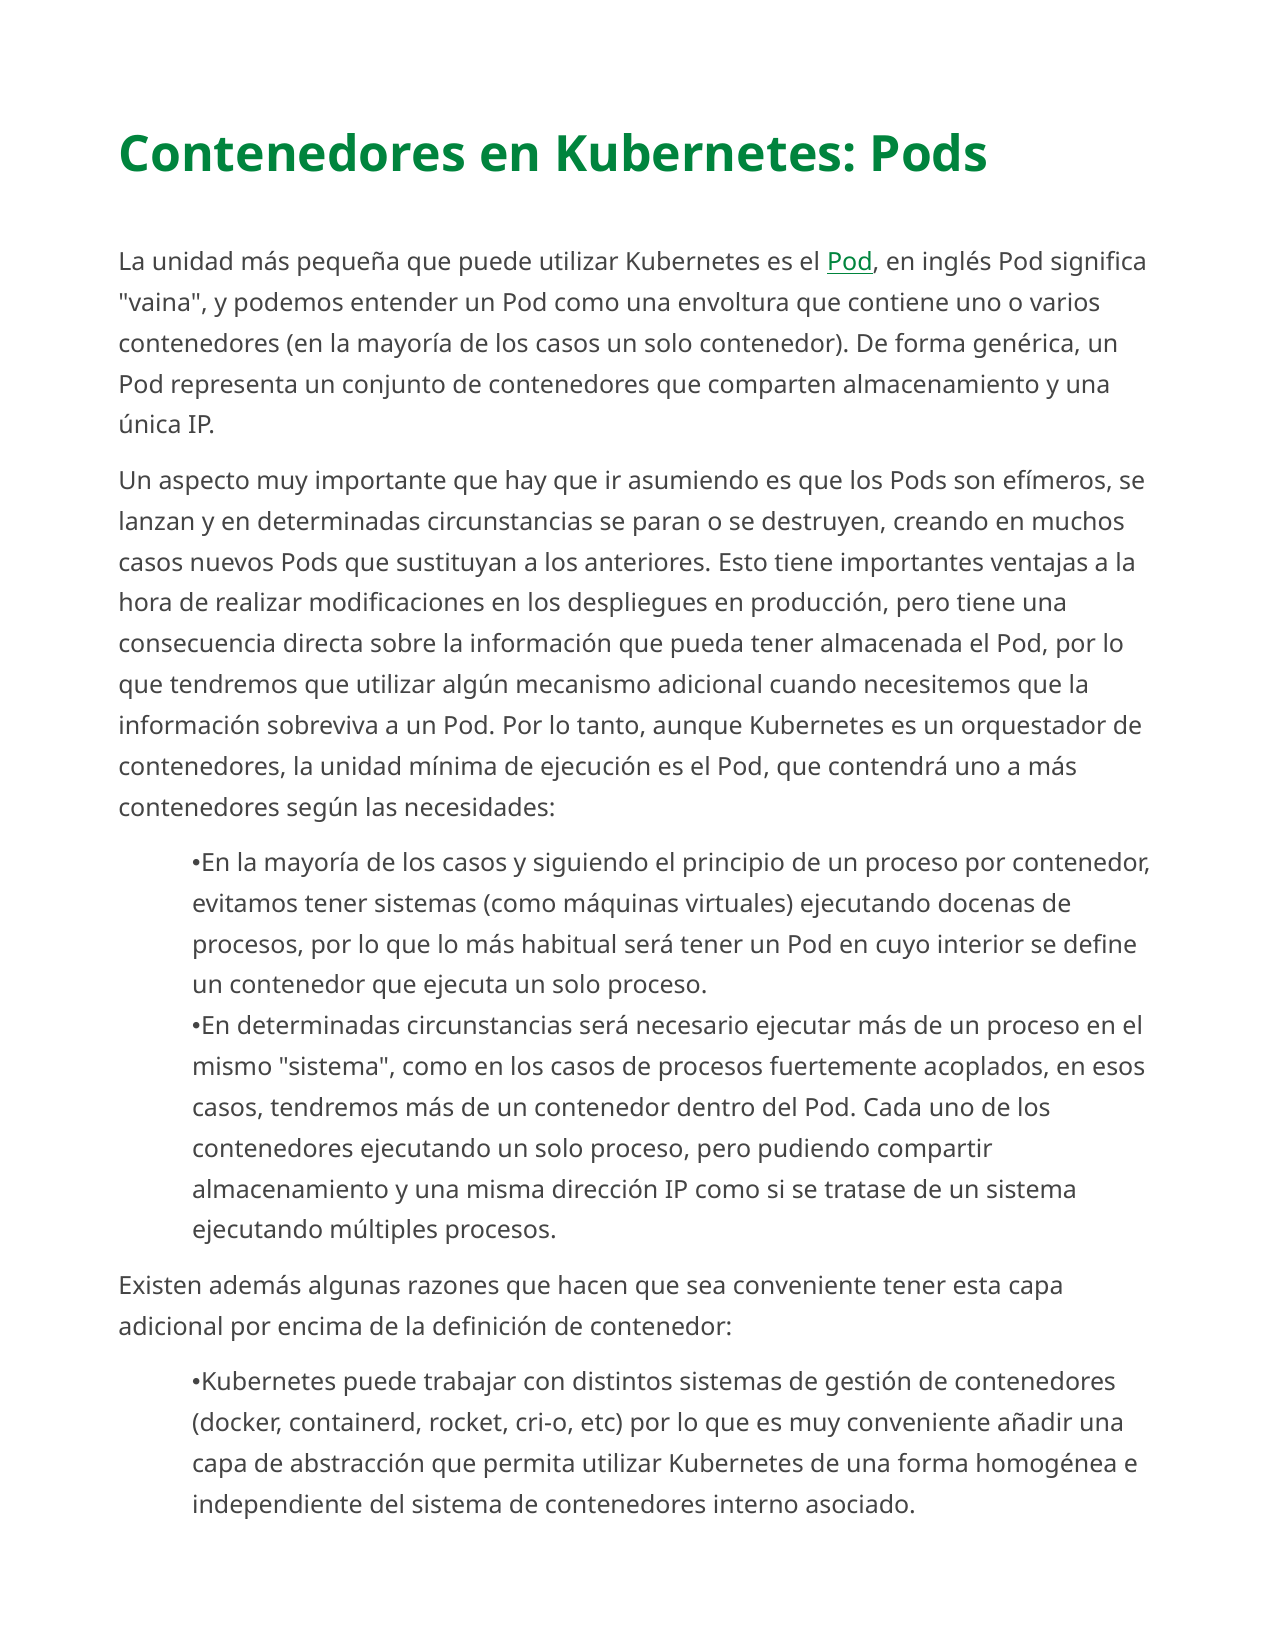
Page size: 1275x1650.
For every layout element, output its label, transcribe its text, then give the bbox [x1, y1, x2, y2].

text Existen además algunas razones que hacen que sea conveniente tener esta capa adicional por encima de la definición de contenedor: [118, 1267, 1157, 1342]
subtitle Contenedores en Kubernetes: Pods [118, 118, 1110, 186]
text Un aspecto muy importante que hay que ir asumiendo es que los Pods son efímeros, se lanzan y en determinadas circunstancias se paran o se destruyen, creando en muchos casos nuevos Pods que sustituyan a los anteriores. Esto tiene importantes ventajas a la hora de realizar modificaciones en los despliegues en producción, pero tiene una consecuencia directa sobre la información que pueda tener almacenada el Pod, por lo que tendremos que utilizar algún mecanismo adicional cuando necesitemos que la información sobreviva a un Pod. Por lo tanto, aunque Kubernetes es un orquestador de contenedores, la unidad mínima de ejecución es el Pod, que contendrá uno a más contenedores según las necesidades: [118, 462, 1157, 823]
list En la mayoría de los casos y siguiendo el principio de un proceso por contenedor, evitamos tener sistemas (como máquinas virtuales) ejecutando docenas de procesos, por lo que lo más habitual será tener un Pod en cuyo interior se define un contenedor que ejecuta un solo proceso. [118, 844, 1157, 1001]
text La unidad más pequeña que puede utilizar Kubernetes es el Pod, en inglés Pod significa "vaina", y podemos entender un Pod como una envoltura que contiene uno o varios contenedores (en la mayoría de los casos un solo contenedor). De forma genérica, un Pod representa un conjunto de contenedores que comparten almacenamiento y una única IP. [118, 244, 1157, 441]
list En determinadas circunstancias será necesario ejecutar más de un proceso en el mismo "sistema", como en los casos de procesos fuertemente acoplados, en esos casos, tendremos más de un contenedor dentro del Pod. Cada uno de los contenedores ejecutando un solo proceso, pero pudiendo compartir almacenamiento y una misma dirección IP como si se tratase de un sistema ejecutando múltiples procesos. [118, 1008, 1157, 1246]
list Kubernetes puede trabajar con distintos sistemas de gestión de contenedores (docker, containerd, rocket, cri-o, etc) por lo que es muy conveniente añadir una capa de abstracción que permita utilizar Kubernetes de una forma homogénea e independiente del sistema de contenedores interno asociado. [118, 1364, 1157, 1520]
